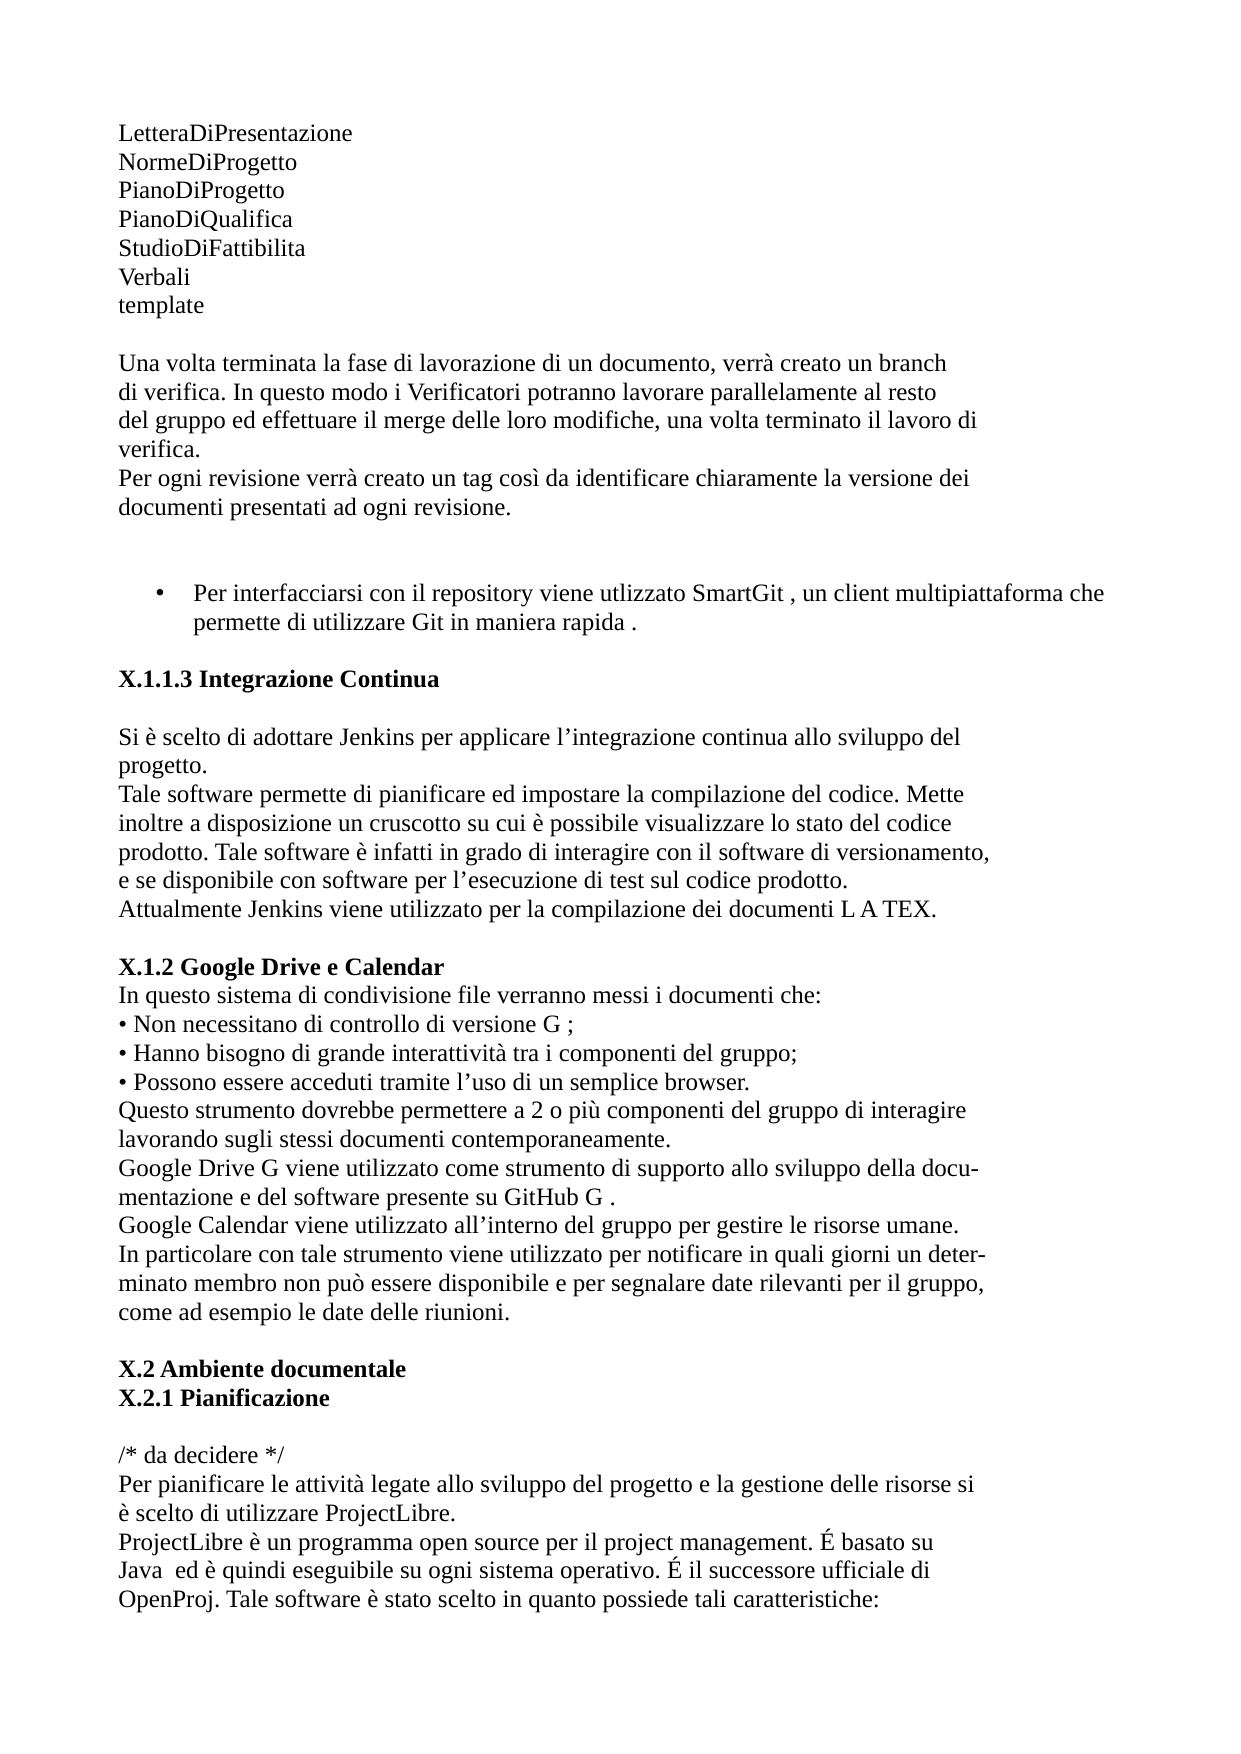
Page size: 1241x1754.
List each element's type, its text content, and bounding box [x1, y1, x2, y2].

text OpenProj. Tale software è stato scelto in quanto possiede tali caratteristiche: [118, 1584, 1122, 1613]
text di verifica. In questo modo i Verificatori potranno lavorare parallelamente al resto [118, 377, 1122, 406]
text inoltre a disposizione un cruscotto su cui è possibile visualizzare lo stato del codice [118, 808, 1122, 837]
text /* da decidere */ [118, 1441, 1122, 1469]
text X.1.2 Google Drive e Calendar [118, 952, 1122, 981]
text e se disponibile con software per l’esecuzione di test sul codice prodotto. [118, 866, 1122, 894]
text X.2.1 Pianificazione [118, 1383, 1122, 1412]
text Per pianificare le attività legate allo sviluppo del progetto e la gestione delle risorse si [118, 1469, 1122, 1498]
list Per interfacciarsi con il repository viene utlizzato SmartGit , un client multipiattaforma che permette di utilizzare Git in maniera rapida . [156, 578, 1122, 636]
text Per ogni revisione verrà creato un tag così da identificare chiaramente la versione dei [118, 463, 1122, 492]
text template [118, 291, 1122, 319]
text del gruppo ed effettuare il merge delle loro modifiche, una volta terminato il lavoro di [118, 406, 1122, 434]
text come ad esempio le date delle riunioni. [118, 1297, 1122, 1326]
text verifica. [118, 434, 1122, 463]
text lavorando sugli stessi documenti contemporaneamente. [118, 1124, 1122, 1153]
text documenti presentati ad ogni revisione. [118, 492, 1122, 521]
text Google Calendar viene utilizzato all’interno del gruppo per gestire le risorse umane. [118, 1211, 1122, 1239]
text • Hanno bisogno di grande interattività tra i componenti del gruppo; [118, 1038, 1122, 1067]
text minato membro non può essere disponibile e per segnalare date rilevanti per il gruppo, [118, 1268, 1122, 1297]
text NormeDiProgetto [118, 147, 1122, 176]
text è scelto di utilizzare ProjectLibre. [118, 1498, 1122, 1527]
text In particolare con tale strumento viene utilizzato per notificare in quali giorni un deter- [118, 1239, 1122, 1268]
text Si è scelto di adottare Jenkins per applicare l’integrazione continua allo sviluppo del [118, 722, 1122, 751]
text PianoDiProgetto [118, 176, 1122, 204]
text LetteraDiPresentazione [118, 118, 1122, 147]
text mentazione e del software presente su GitHub G . [118, 1182, 1122, 1211]
text Java ed è quindi eseguibile su ogni sistema operativo. É il successore ufficiale di [118, 1556, 1122, 1584]
text ProjectLibre è un programma open source per il project management. É basato su [118, 1527, 1122, 1556]
text PianoDiQualifica [118, 204, 1122, 233]
text X.2 Ambiente documentale [118, 1354, 1122, 1383]
text Una volta terminata la fase di lavorazione di un documento, verrà creato un branch [118, 348, 1122, 377]
text Questo strumento dovrebbe permettere a 2 o più componenti del gruppo di interagire [118, 1096, 1122, 1124]
text StudioDiFattibilita [118, 233, 1122, 262]
text • Possono essere acceduti tramite l’uso di un semplice browser. [118, 1067, 1122, 1096]
text X.1.1.3 Integrazione Continua [118, 664, 1122, 693]
text • Non necessitano di controllo di versione G ; [118, 1009, 1122, 1038]
text Verbali [118, 262, 1122, 291]
text Tale software permette di pianificare ed impostare la compilazione del codice. Mette [118, 779, 1122, 808]
text Google Drive G viene utilizzato come strumento di supporto allo sviluppo della docu- [118, 1153, 1122, 1182]
text Attualmente Jenkins viene utilizzato per la compilazione dei documenti L A TEX. [118, 894, 1122, 923]
text prodotto. Tale software è infatti in grado di interagire con il software di versionamento, [118, 837, 1122, 866]
text progetto. [118, 751, 1122, 779]
text In questo sistema di condivisione file verranno messi i documenti che: [118, 981, 1122, 1009]
